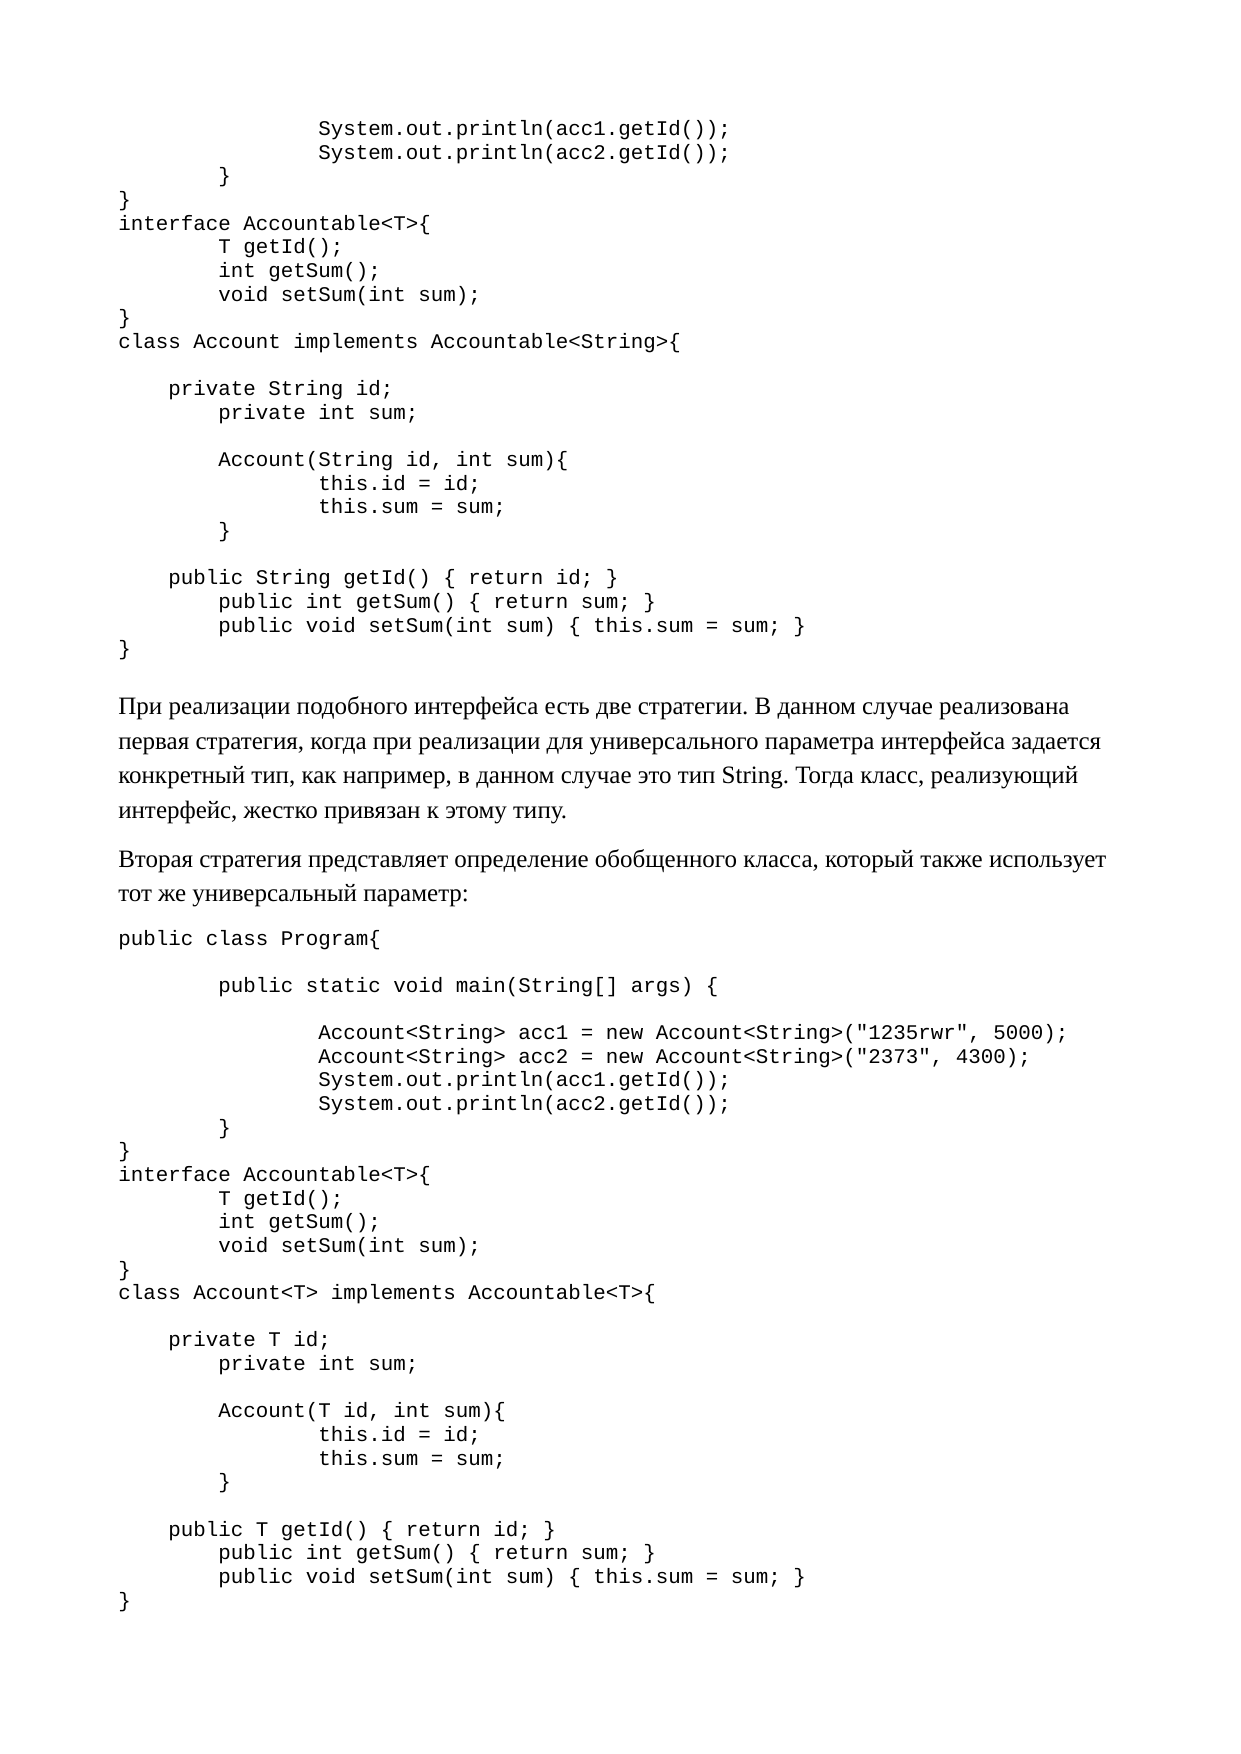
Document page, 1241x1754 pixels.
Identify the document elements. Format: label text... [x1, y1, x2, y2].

text public int getSum() { return sum; } [118, 1542, 1122, 1566]
text Вторая стратегия представляет определение обобщенного класса, который также использует тот же универсальный параметр: [118, 844, 1122, 907]
text } [118, 1140, 1122, 1164]
text this.sum = sum; [118, 496, 1122, 520]
text private int sum; [118, 402, 1122, 426]
text class Account implements Accountable<String>{ [118, 331, 1122, 354]
text void setSum(int sum); [118, 1235, 1122, 1258]
text class Account<T> implements Accountable<T>{ [118, 1282, 1122, 1306]
text Account(T id, int sum){ [118, 1400, 1122, 1424]
text public void setSum(int sum) { this.sum = sum; } [118, 1566, 1122, 1589]
text System.out.println(acc1.getId()); [118, 1069, 1122, 1093]
text } [118, 1471, 1122, 1495]
text System.out.println(acc2.getId()); [118, 1093, 1122, 1117]
text } [118, 1589, 1122, 1613]
text } [118, 307, 1122, 331]
text } [118, 520, 1122, 544]
text Account<String> acc1 = new Account<String>("1235rwr", 5000); [118, 1022, 1122, 1046]
text } [118, 189, 1122, 213]
text } [118, 1117, 1122, 1140]
text interface Accountable<T>{ [118, 1164, 1122, 1188]
text interface Accountable<T>{ [118, 213, 1122, 236]
text this.sum = sum; [118, 1448, 1122, 1471]
text void setSum(int sum); [118, 284, 1122, 307]
text public void setSum(int sum) { this.sum = sum; } [118, 615, 1122, 638]
text public class Program{ [118, 927, 1122, 951]
text Account<String> acc2 = new Account<String>("2373", 4300); [118, 1046, 1122, 1069]
text При реализации подобного интерфейса есть две стратегии. В данном случае реализована первая стратегия, когда при реализации для универсального параметра интерфейса задается конкретный тип, как например, в данном случае это тип String. Тогда класс, реализующий интерфейс, жестко привязан к этому типу. [118, 691, 1122, 824]
text T getId(); [118, 1188, 1122, 1211]
text } [118, 1258, 1122, 1282]
text private String id; [118, 378, 1122, 402]
text T getId(); [118, 236, 1122, 260]
text this.id = id; [118, 473, 1122, 496]
text private int sum; [118, 1353, 1122, 1377]
text public String getId() { return id; } [118, 567, 1122, 591]
text System.out.println(acc2.getId()); [118, 142, 1122, 165]
text Account(String id, int sum){ [118, 449, 1122, 473]
text } [118, 638, 1122, 662]
text public T getId() { return id; } [118, 1519, 1122, 1542]
text private T id; [118, 1329, 1122, 1353]
text System.out.println(acc1.getId()); [118, 118, 1122, 142]
text int getSum(); [118, 1211, 1122, 1235]
text public static void main(String[] args) { [118, 975, 1122, 998]
text int getSum(); [118, 260, 1122, 284]
text this.id = id; [118, 1424, 1122, 1448]
text public int getSum() { return sum; } [118, 591, 1122, 615]
text } [118, 165, 1122, 189]
